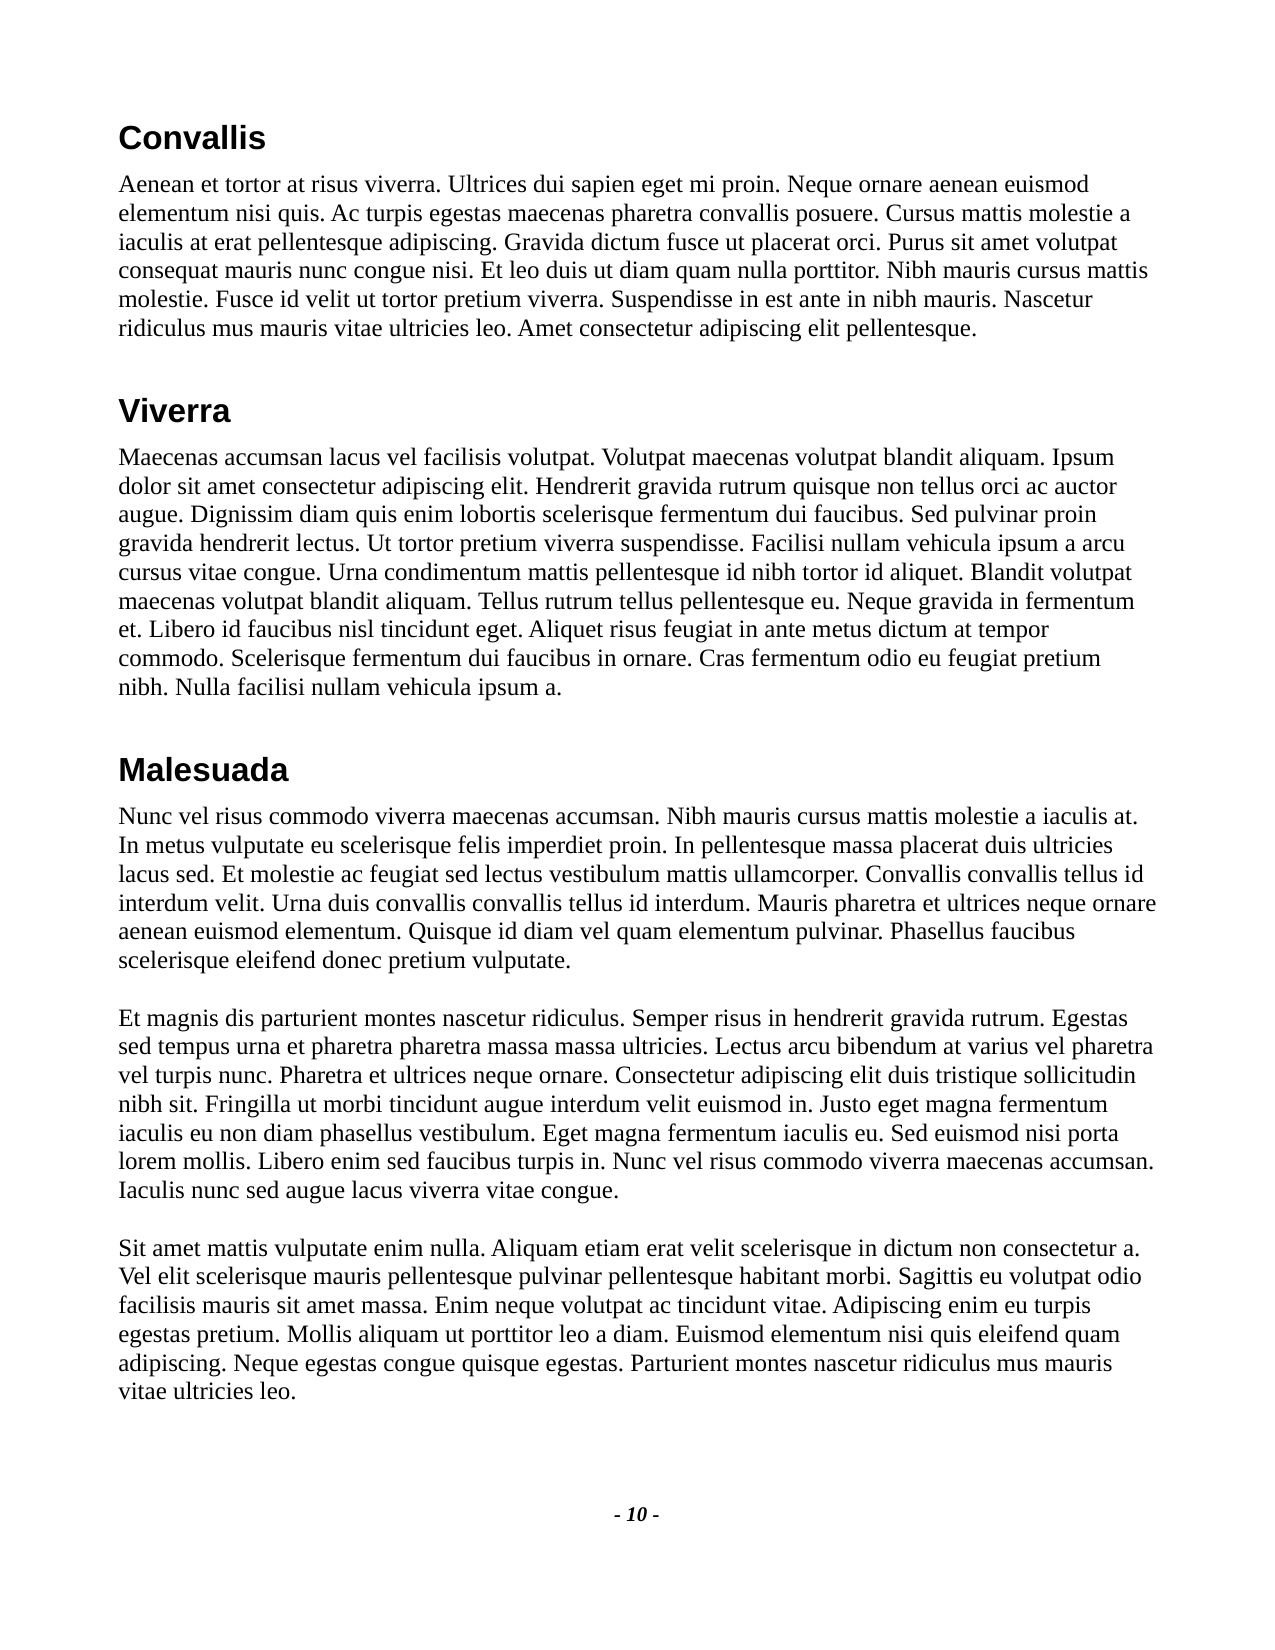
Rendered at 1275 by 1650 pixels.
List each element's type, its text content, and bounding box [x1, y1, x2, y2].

text Aenean et tortor at risus viverra. Ultrices dui sapien eget mi proin. Neque ornare aenean euismod elementum nisi quis. Ac turpis egestas maecenas pharetra convallis posuere. Cursus mattis molestie a iaculis at erat pellentesque adipiscing. Gravida dictum fusce ut placerat orci. Purus sit amet volutpat consequat mauris nunc congue nisi. Et leo duis ut diam quam nulla porttitor. Nibh mauris cursus mattis molestie. Fusce id velit ut tortor pretium viverra. Suspendisse in est ante in nibh mauris. Nascetur ridiculus mus mauris vitae ultricies leo. Amet consectetur adipiscing elit pellentesque. [118, 169, 1157, 342]
text Maecenas accumsan lacus vel facilisis volutpat. Volutpat maecenas volutpat blandit aliquam. Ipsum dolor sit amet consectetur adipiscing elit. Hendrerit gravida rutrum quisque non tellus orci ac auctor augue. Dignissim diam quis enim lobortis scelerisque fermentum dui faucibus. Sed pulvinar proin gravida hendrerit lectus. Ut tortor pretium viverra suspendisse. Facilisi nullam vehicula ipsum a arcu cursus vitae congue. Urna condimentum mattis pellentesque id nibh tortor id aliquet. Blandit volutpat maecenas volutpat blandit aliquam. Tellus rutrum tellus pellentesque eu. Neque gravida in fermentum et. Libero id faucibus nisl tincidunt eget. Aliquet risus feugiat in ante metus dictum at tempor commodo. Scelerisque fermentum dui faucibus in ornare. Cras fermentum odio eu feugiat pretium nibh. Nulla facilisi nullam vehicula ipsum a. [118, 442, 1157, 701]
subtitle Malesuada [118, 750, 1157, 789]
text Et magnis dis parturient montes nascetur ridiculus. Semper risus in hendrerit gravida rutrum. Egestas sed tempus urna et pharetra pharetra massa massa ultricies. Lectus arcu bibendum at varius vel pharetra vel turpis nunc. Pharetra et ultrices neque ornare. Consectetur adipiscing elit duis tristique sollicitudin nibh sit. Fringilla ut morbi tincidunt augue interdum velit euismod in. Justo eget magna fermentum iaculis eu non diam phasellus vestibulum. Eget magna fermentum iaculis eu. Sed euismod nisi porta lorem mollis. Libero enim sed faucibus turpis in. Nunc vel risus commodo viverra maecenas accumsan. Iaculis nunc sed augue lacus viverra vitae congue. [118, 1003, 1157, 1204]
text Sit amet mattis vulputate enim nulla. Aliquam etiam erat velit scelerisque in dictum non consectetur a. Vel elit scelerisque mauris pellentesque pulvinar pellentesque habitant morbi. Sagittis eu volutpat odio facilisis mauris sit amet massa. Enim neque volutpat ac tincidunt vitae. Adipiscing enim eu turpis egestas pretium. Mollis aliquam ut porttitor leo a diam. Euismod elementum nisi quis eleifend quam adipiscing. Neque egestas congue quisque egestas. Parturient montes nascetur ridiculus mus mauris vitae ultricies leo. [118, 1233, 1157, 1405]
text Nunc vel risus commodo viverra maecenas accumsan. Nibh mauris cursus mattis molestie a iaculis at. In metus vulputate eu scelerisque felis imperdiet proin. In pellentesque massa placerat duis ultricies lacus sed. Et molestie ac feugiat sed lectus vestibulum mattis ullamcorper. Convallis convallis tellus id interdum velit. Urna duis convallis convallis tellus id interdum. Mauris pharetra et ultrices neque ornare aenean euismod elementum. Quisque id diam vel quam elementum pulvinar. Phasellus faucibus scelerisque eleifend donec pretium vulputate. [118, 801, 1157, 974]
subtitle Viverra [118, 391, 1157, 429]
subtitle Convallis [118, 118, 1157, 157]
